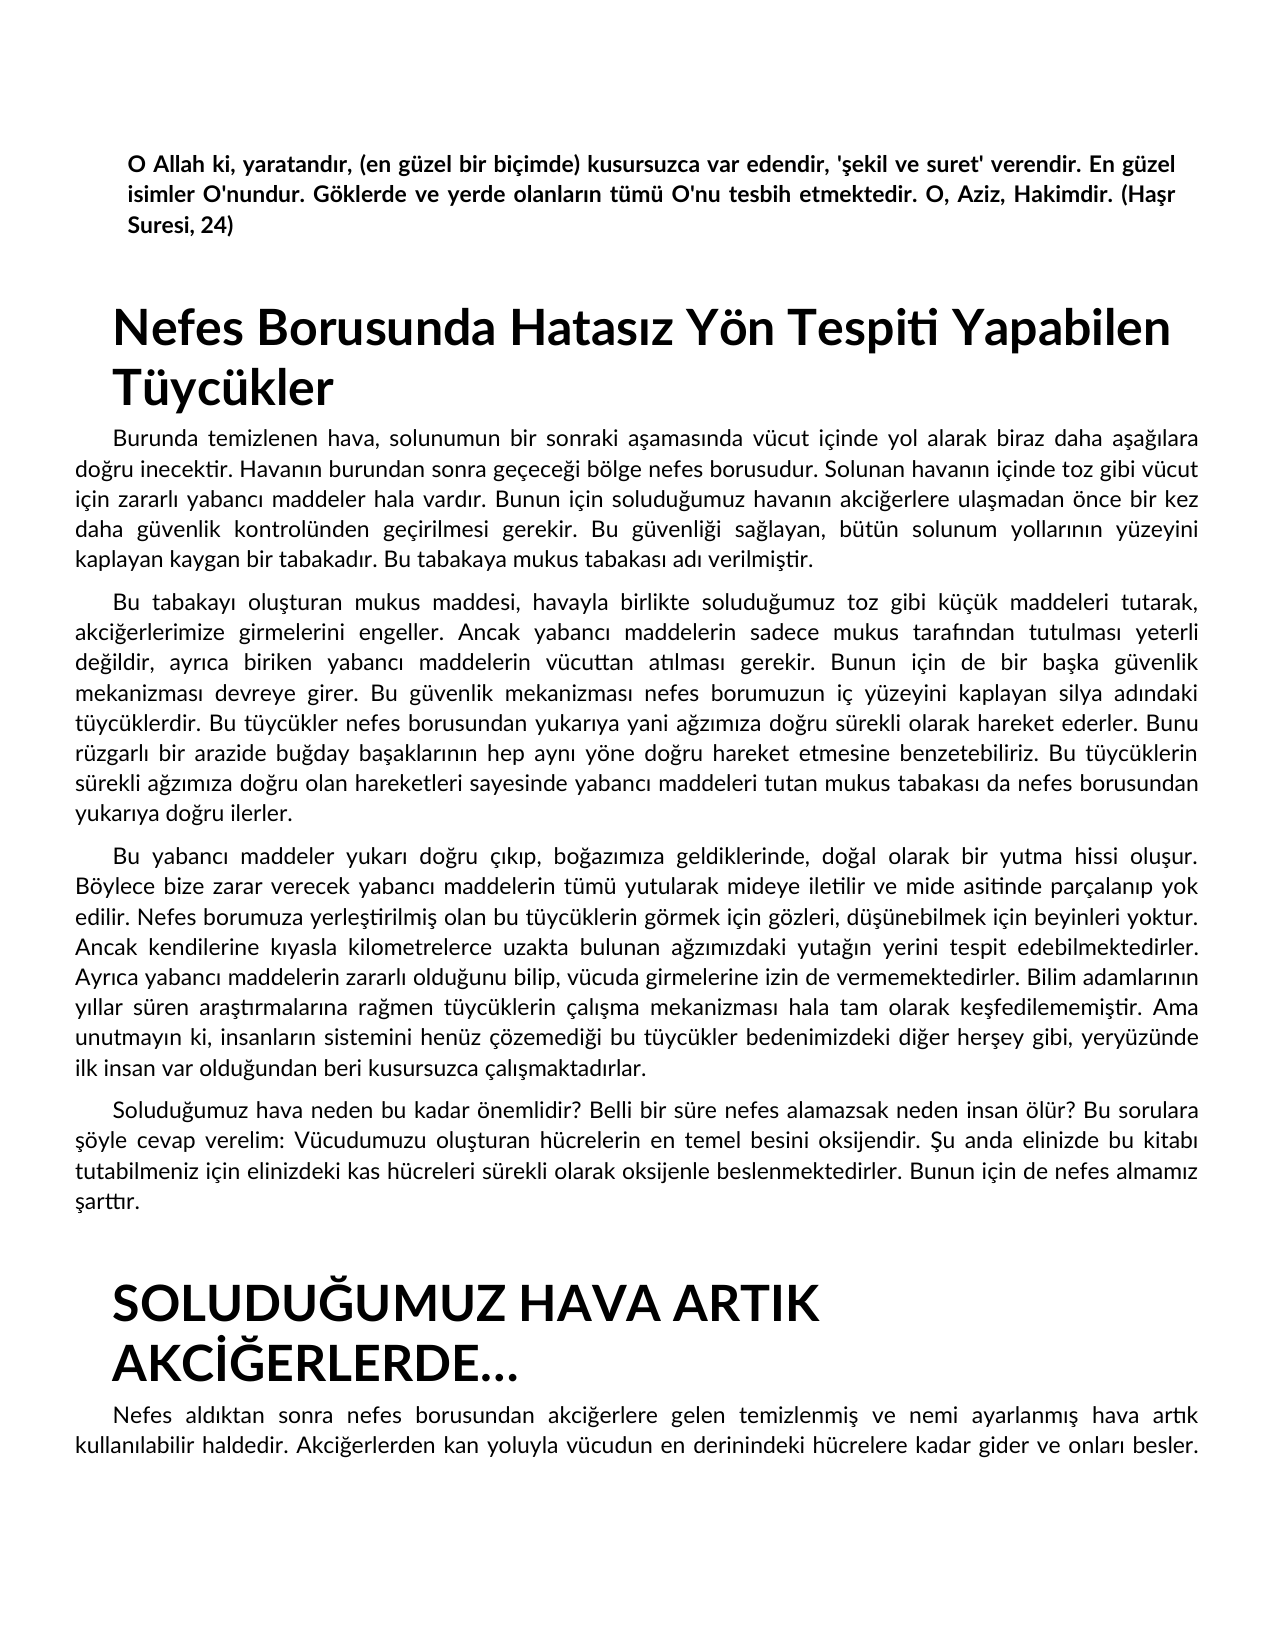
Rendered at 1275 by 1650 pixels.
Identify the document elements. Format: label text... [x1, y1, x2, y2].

subtitle SOLUDUĞUMUZ HAVA ARTIK AKCİĞERLERDE… [112, 1272, 1200, 1392]
subtitle Nefes Borusunda Hatasız Yön Tespiti Yapabilen Tüycükler [112, 296, 1200, 416]
text Bu yabancı maddeler yukarı doğru çıkıp, boğazımıza geldiklerinde, doğal olarak bir yutma hissi oluşur. Böylece bize zarar verecek yabancı maddelerin tümü yutularak mideye iletilir ve mide asitinde parçalanıp yok edilir. Nefes borumuza yerleştirilmiş olan bu tüycüklerin görmek için gözleri, düşünebilmek için beyinleri yoktur. Ancak kendilerine kıyasla kilometrelerce uzakta bulunan ağzımızdaki yutağın yerini tespit edebilmektedirler. Ayrıca yabancı maddelerin zararlı olduğunu bilip, vücuda girmelerine izin de vermemektedirler. Bilim adamlarının yıllar süren araştırmalarına rağmen tüycüklerin çalışma mekanizması hala tam olarak keşfedilememiştir. Ama unutmayın ki, insanların sistemini henüz çözemediği bu tüycükler bedenimizdeki diğer herşey gibi, yeryüzünde ilk insan var olduğundan beri kusursuzca çalışmaktadırlar. [75, 842, 1200, 1081]
text Burunda temizlenen hava, solunumun bir sonraki aşamasında vücut içinde yol alarak biraz daha aşağılara doğru inecektir. Havanın burundan sonra geçeceği bölge nefes borusudur. Solunan havanın içinde toz gibi vücut için zararlı yabancı maddeler hala vardır. Bunun için soluduğumuz havanın akciğerlere ulaşmadan önce bir kez daha güvenlik kontrolünden geçirilmesi gerekir. Bu güvenliği sağlayan, bütün solunum yollarının yüzeyini kaplayan kaygan bir tabakadır. Bu tabakaya mukus tabakası adı verilmiştir. [75, 424, 1200, 572]
text O Allah ki, yaratandır, (en güzel bir biçimde) kusursuzca var edendir, 'şekil ve suret' verendir. En güzel isimler O'nundur. Göklerde ve yerde olanların tümü O'nu tesbih etmektedir. O, Aziz, Hakimdir. (Haşr Suresi, 24) [127, 150, 1177, 238]
text Soluduğumuz hava neden bu kadar önemlidir? Belli bir süre nefes alamazsak neden insan ölür? Bu sorulara şöyle cevap verelim: Vücudumuzu oluşturan hücrelerin en temel besini oksijendir. Şu anda elinizde bu kitabı tutabilmeniz için elinizdeki kas hücreleri sürekli olarak oksijenle beslenmektedirler. Bunun için de nefes almamız şarttır. [75, 1096, 1200, 1214]
text Bu tabakayı oluşturan mukus maddesi, havayla birlikte soluduğumuz toz gibi küçük maddeleri tutarak, akciğerlerimize girmelerini engeller. Ancak yabancı maddelerin sadece mukus tarafından tutulması yeterli değildir, ayrıca biriken yabancı maddelerin vücuttan atılması gerekir. Bunun için de bir başka güvenlik mekanizması devreye girer. Bu güvenlik mekanizması nefes borumuzun iç yüzeyini kaplayan silya adındaki tüycüklerdir. Bu tüycükler nefes borusundan yukarıya yani ağzımıza doğru sürekli olarak hareket ederler. Bunu rüzgarlı bir arazide buğday başaklarının hep aynı yöne doğru hareket etmesine benzetebiliriz. Bu tüycüklerin sürekli ağzımıza doğru olan hareketleri sayesinde yabancı maddeleri tutan mukus tabakası da nefes borusundan yukarıya doğru ilerler. [75, 588, 1200, 827]
text Nefes aldıktan sonra nefes borusundan akciğerlere gelen temizlenmiş ve nemi ayarlanmış hava artık kullanılabilir haldedir. Akciğerlerden kan yoluyla vücudun en derinindeki hücrelere kadar gider ve onları besler. [75, 1400, 1200, 1458]
